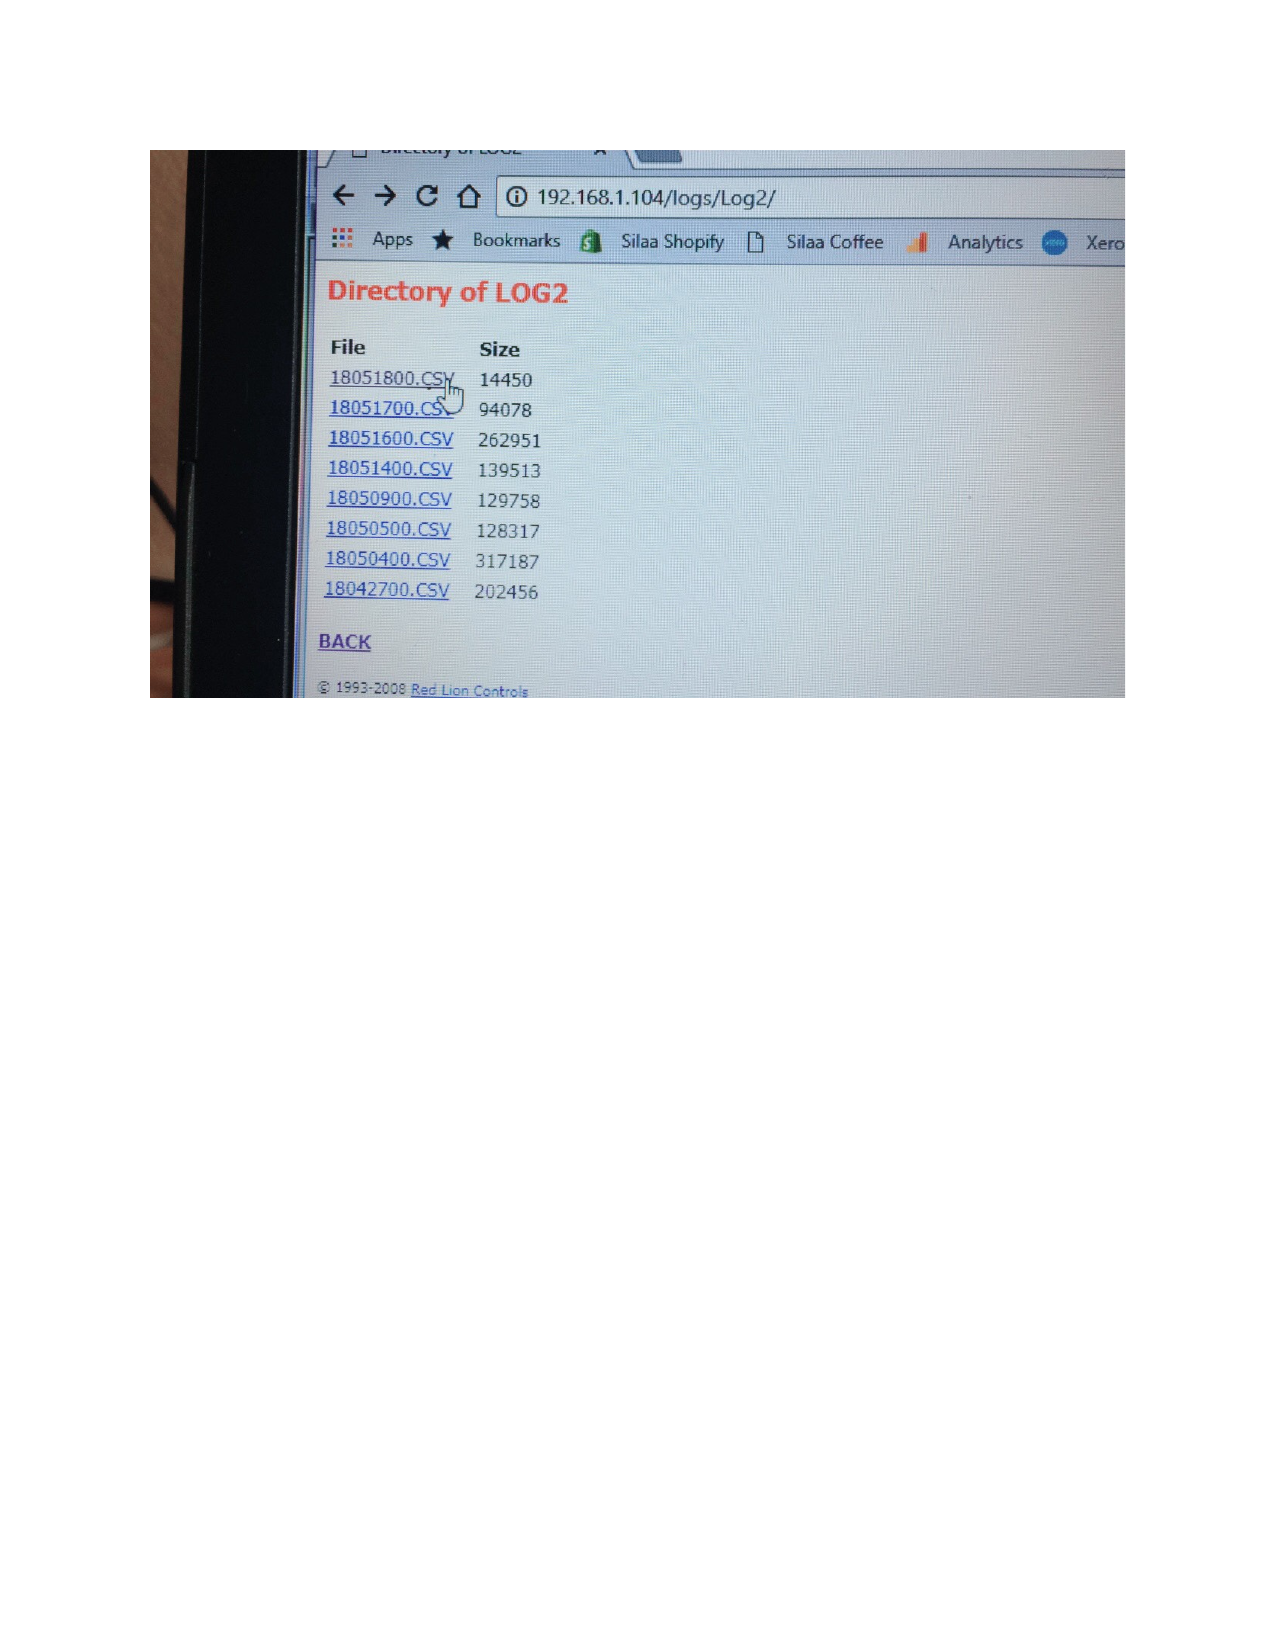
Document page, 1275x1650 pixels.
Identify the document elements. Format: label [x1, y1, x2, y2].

picture [150, 150, 1125, 698]
